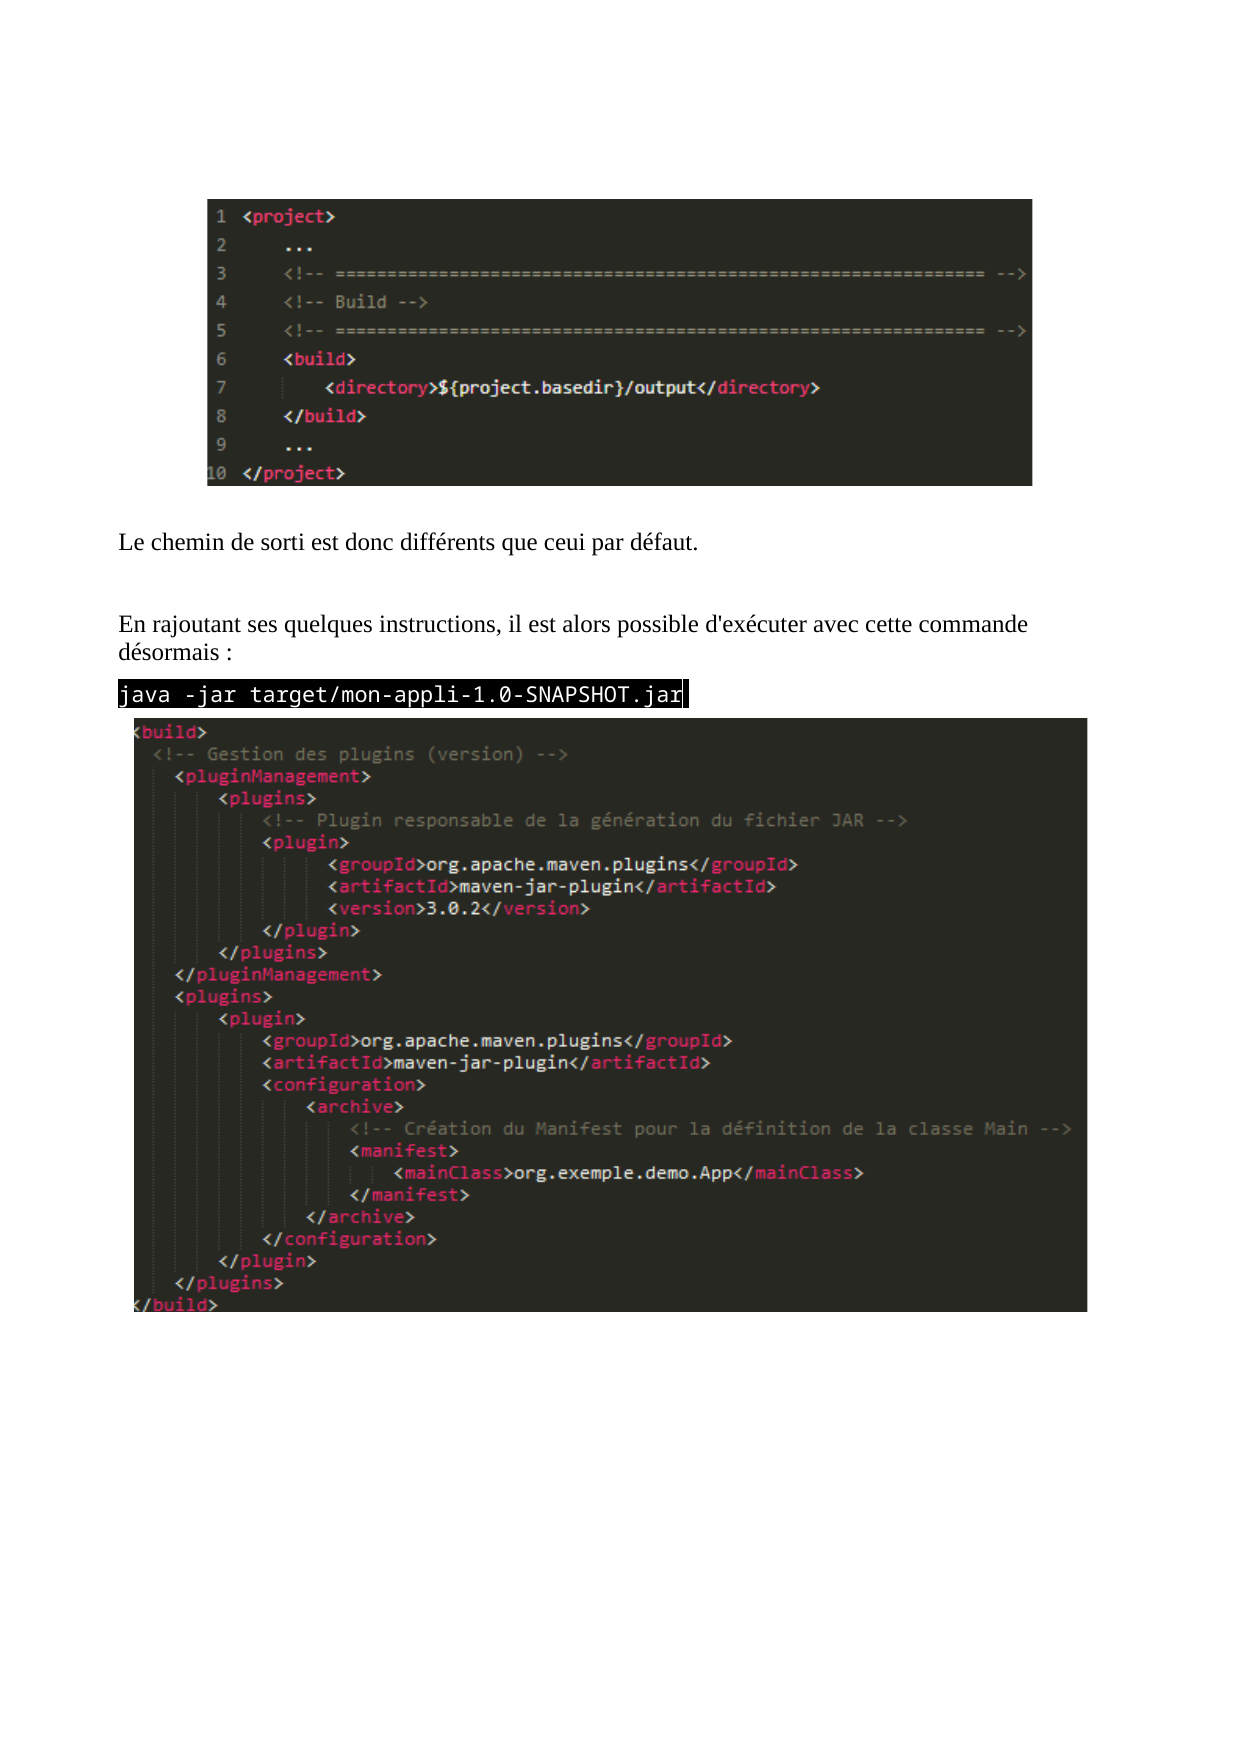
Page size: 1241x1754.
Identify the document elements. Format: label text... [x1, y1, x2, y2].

text java -jar target/mon-appli-1.0-SNAPSHOT.jar [118, 679, 1122, 708]
text En rajoutant ses quelques instructions, il est alors possible d'exécuter avec cette commande désormais : [118, 609, 1122, 666]
text Le chemin de sorti est donc différents que ceui par défaut. [118, 527, 1122, 555]
